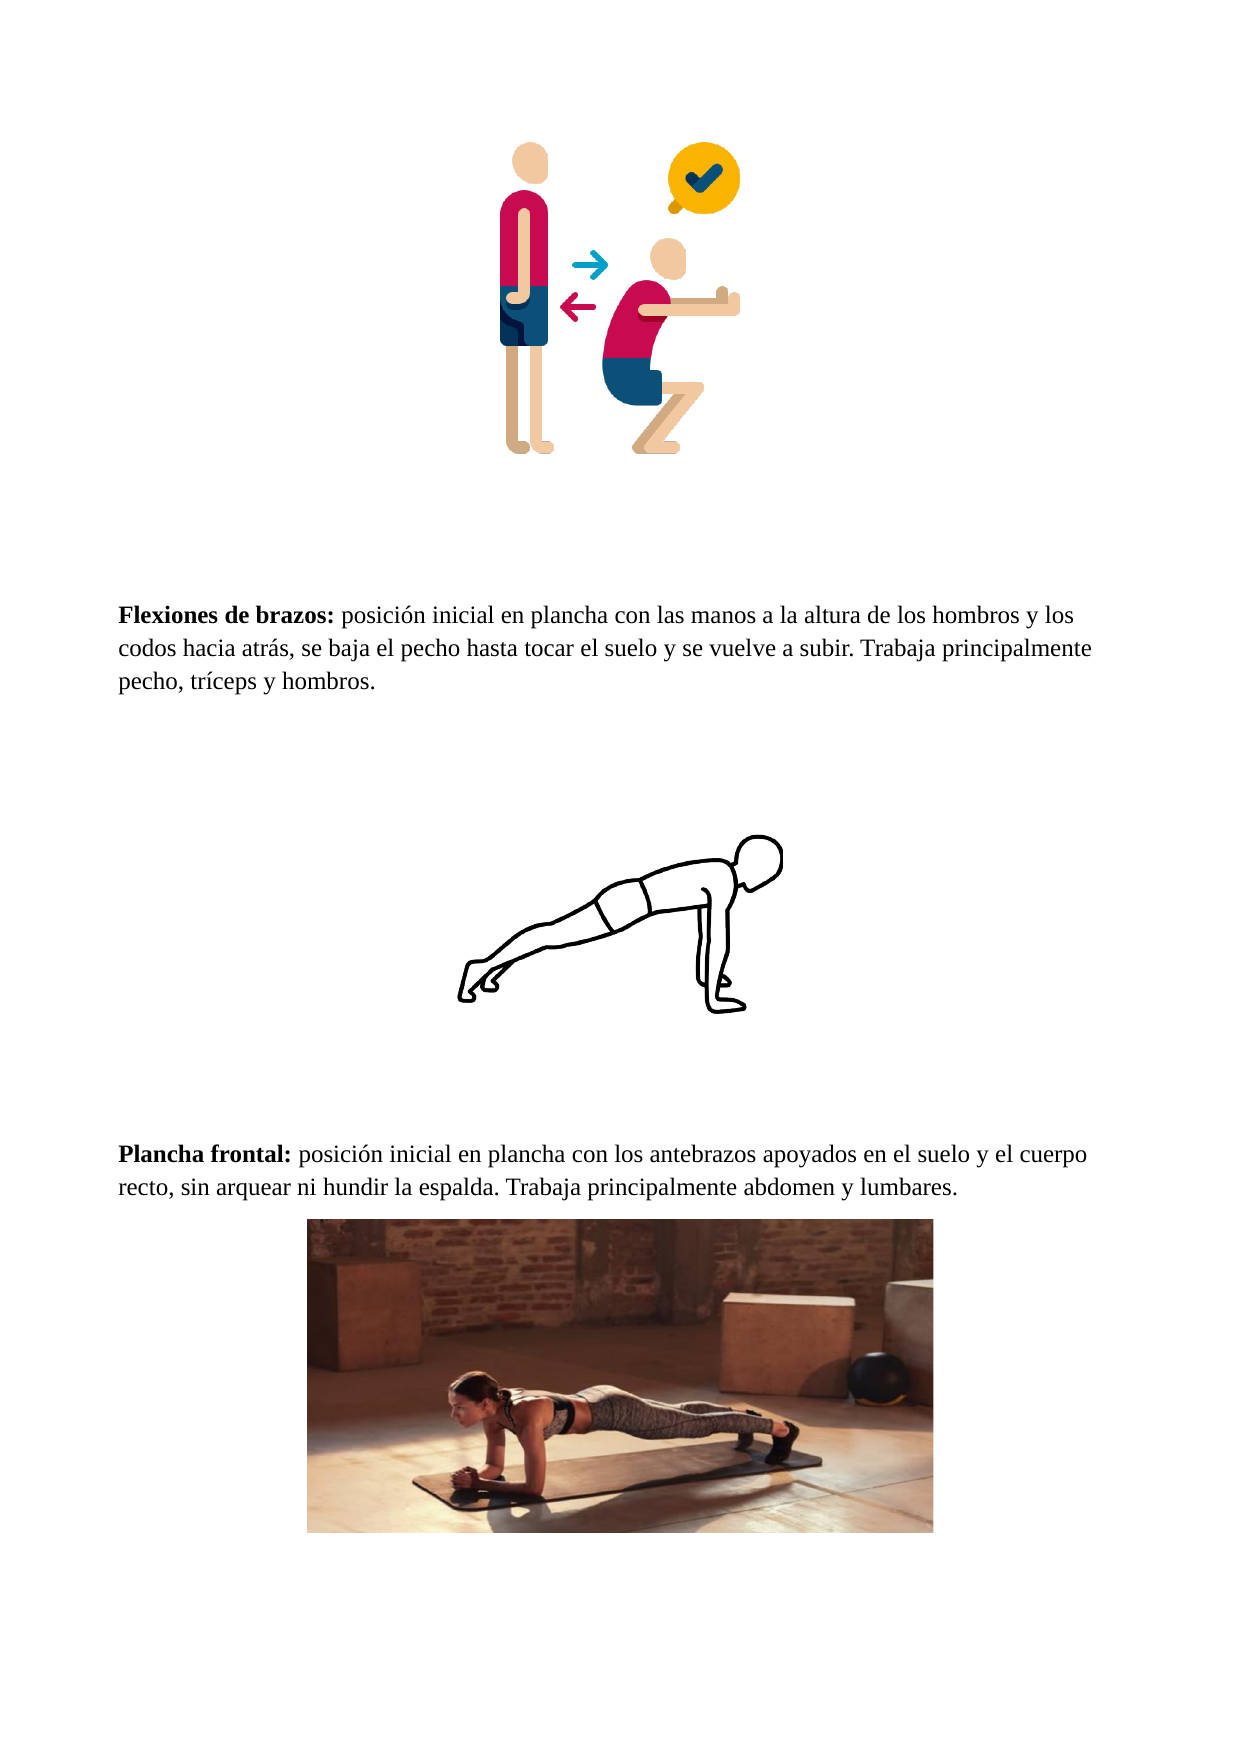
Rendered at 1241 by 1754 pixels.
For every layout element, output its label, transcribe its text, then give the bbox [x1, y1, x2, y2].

picture [457, 761, 783, 1087]
text Plancha frontal: posición inicial en plancha con los antebrazos apoyados en el suelo y el cuerpo recto, sin arquear ni hundir la espalda. Trabaja principalmente abdomen y lumbares. [118, 1139, 1122, 1201]
text Flexiones de brazos: posición inicial en plancha con las manos a la altura de los hombros y los codos hacia atrás, se baja el pecho hasta tocar el suelo y se vuelve a subir. Trabaja principalmente pecho, tríceps y hombros. [118, 600, 1122, 695]
picture [428, 118, 812, 501]
picture [307, 1219, 934, 1533]
